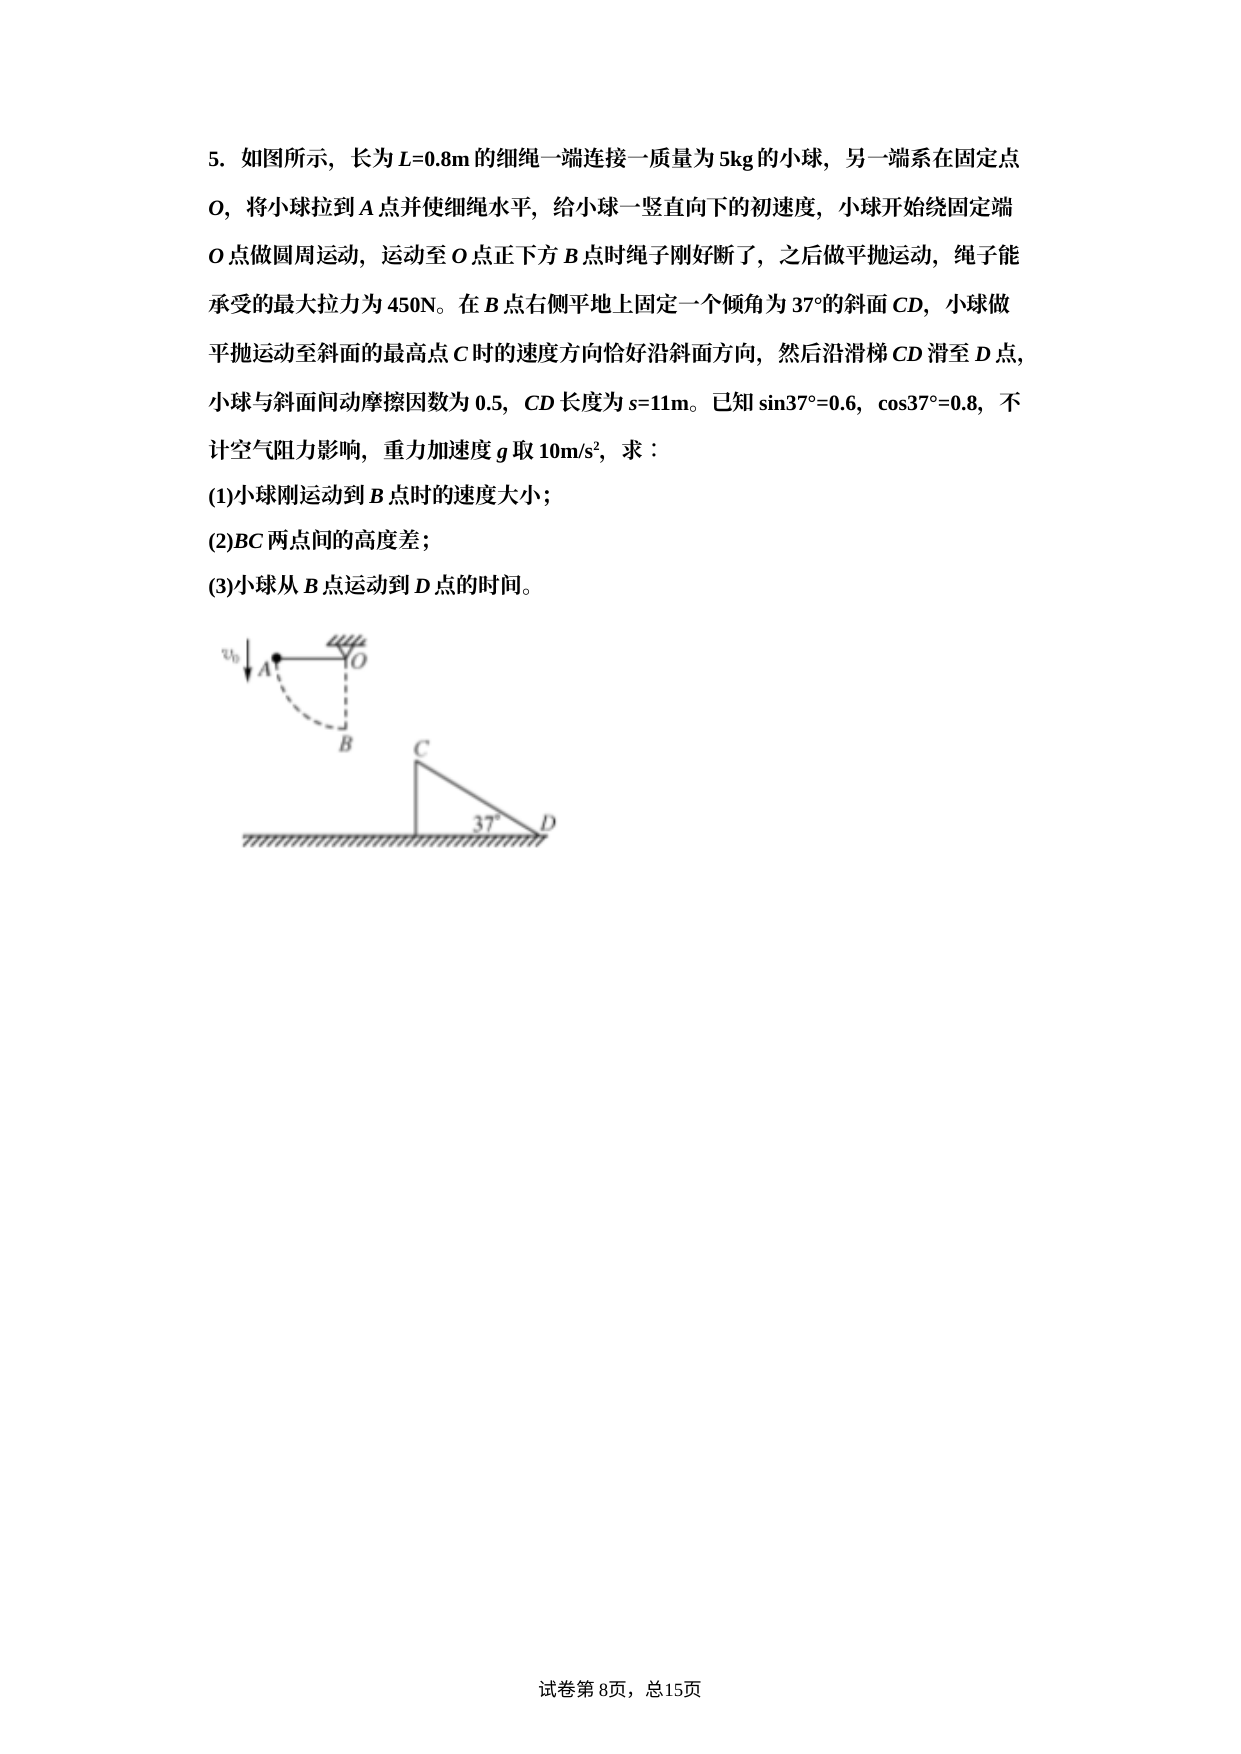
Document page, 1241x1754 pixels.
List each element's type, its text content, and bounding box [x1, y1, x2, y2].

text (3)小球从B点运动到D点的时间。 [208, 570, 1032, 602]
text (1)小球刚运动到B点时的速度大小； [208, 480, 1032, 512]
text (2)BC两点间的高度差； [208, 525, 1032, 557]
text 5．如图所示，长为L=0.8m的细绳一端连接一质量为5kg的小球，另一端系在固定点O，将小球拉到A点并使细绳水平，给小球一竖直向下的初速度，小球开始绕固定端O点做圆周运动，运动至O点正下方B点时绳子刚好断了，之后做平抛运动，绳子能承受的最大拉力为450N。在B点右侧平地上固定一个倾角为37°的斜面CD，小球做平抛运动至斜面的最高点C时的速度方向恰好沿斜面方向，然后沿滑梯CD滑至D点，小球与斜面间动摩擦因数为0.5，CD长度为s=11m。已知sin37°=0.6，cos37°=0.8，不计空气阻力影响，重力加速度g取10m/s2，求∶ [208, 142, 1032, 467]
picture [208, 615, 568, 869]
